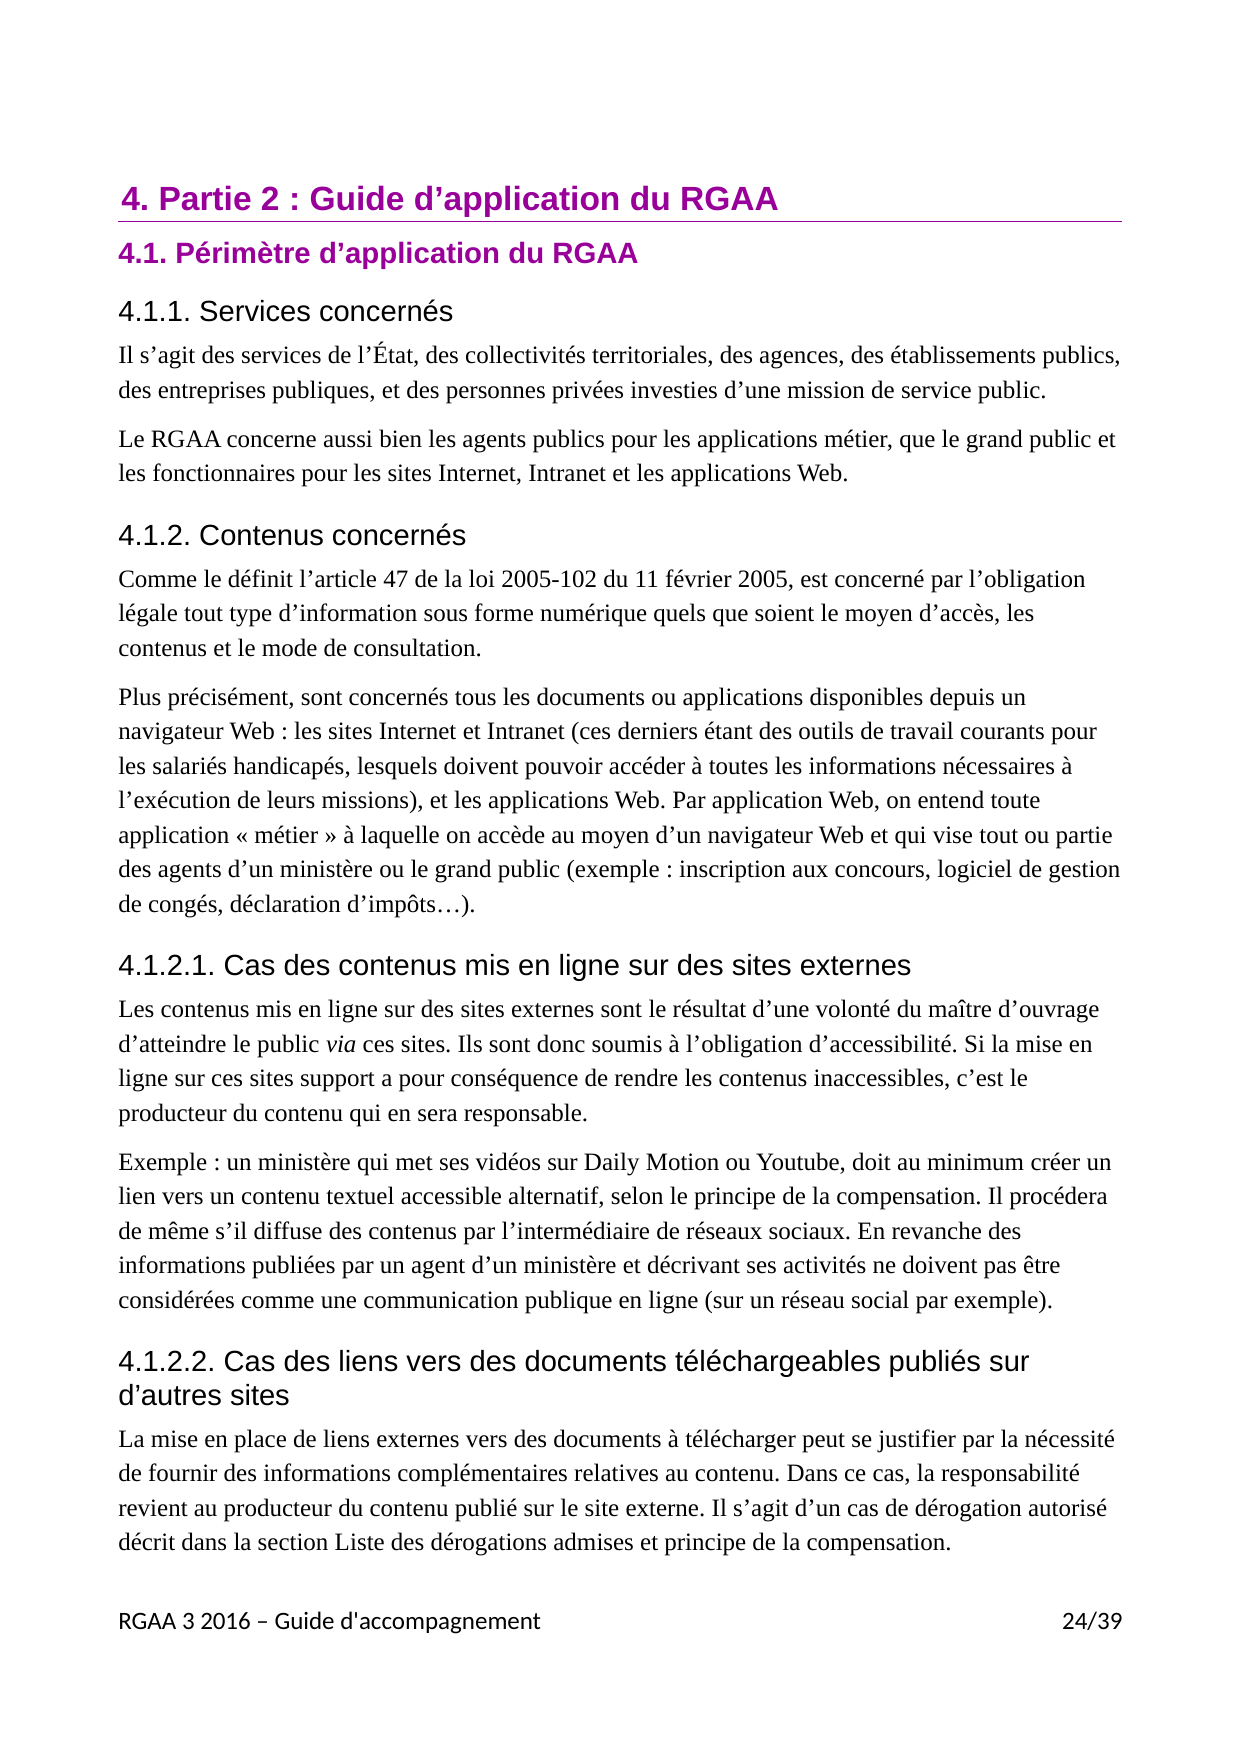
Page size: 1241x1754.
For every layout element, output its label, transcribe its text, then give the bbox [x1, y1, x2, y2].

subtitle 4.1.2.1. Cas des contenus mis en ligne sur des sites externes [118, 948, 1122, 982]
subtitle 4.1.2. Contenus concernés [118, 518, 1122, 551]
text Il s’agit des services de l’État, des collectivités territoriales, des agences, des établissements publics, des entreprises publiques, et des personnes privées investies d’une mission de service public. [118, 340, 1122, 403]
text La mise en place de liens externes vers des documents à télécharger peut se justifier par la nécessité de fournir des informations complémentaires relatives au contenu. Dans ce cas, la responsabilité revient au producteur du contenu publié sur le site externe. Il s’agit d’un cas de dérogation autorisé décrit dans la section Liste des dérogations admises et principe de la compensation. [118, 1424, 1122, 1556]
subtitle 4.1.1. Services concernés [118, 294, 1122, 328]
subtitle 4. Partie 2 : Guide d’application du RGAA [118, 176, 1122, 221]
text Comme le définit l’article 47 de la loi 2005-102 du 11 février 2005, est concerné par l’obligation légale tout type d’information sous forme numérique quels que soient le moyen d’accès, les contenus et le mode de consultation. [118, 564, 1122, 662]
subtitle 4.1. Périmètre d’application du RGAA [118, 236, 1122, 269]
text Exemple : un ministère qui met ses vidéos sur Daily Motion ou Youtube, doit au minimum créer un lien vers un contenu textuel accessible alternatif, selon le principe de la compensation. Il procédera de même s’il diffuse des contenus par l’intermédiaire de réseaux sociaux. En revanche des informations publiées par un agent d’un ministère et décrivant ses activités ne doivent pas être considérées comme une communication publique en ligne (sur un réseau social par exemple). [118, 1147, 1122, 1313]
subtitle 4.1.2.2. Cas des liens vers des documents téléchargeables publiés sur d’autres sites [118, 1344, 1122, 1411]
text Le RGAA concerne aussi bien les agents publics pour les applications métier, que le grand public et les fonctionnaires pour les sites Internet, Intranet et les applications Web. [118, 424, 1122, 487]
text Les contenus mis en ligne sur des sites externes sont le résultat d’une volonté du maître d’ouvrage d’atteindre le public via ces sites. Ils sont donc soumis à l’obligation d’accessibilité. Si la mise en ligne sur ces sites support a pour conséquence de rendre les contenus inaccessibles, c’est le producteur du contenu qui en sera responsable. [118, 994, 1122, 1126]
text Plus précisément, sont concernés tous les documents ou applications disponibles depuis un navigateur Web : les sites Internet et Intranet (ces derniers étant des outils de travail courants pour les salariés handicapés, lesquels doivent pouvoir accéder à toutes les informations nécessaires à l’exécution de leurs missions), et les applications Web. Par application Web, on entend toute application « métier » à laquelle on accède au moyen d’un navigateur Web et qui vise tout ou partie des agents d’un ministère ou le grand public (exemple : inscription aux concours, logiciel de gestion de congés, déclaration d’impôts…). [118, 682, 1122, 917]
